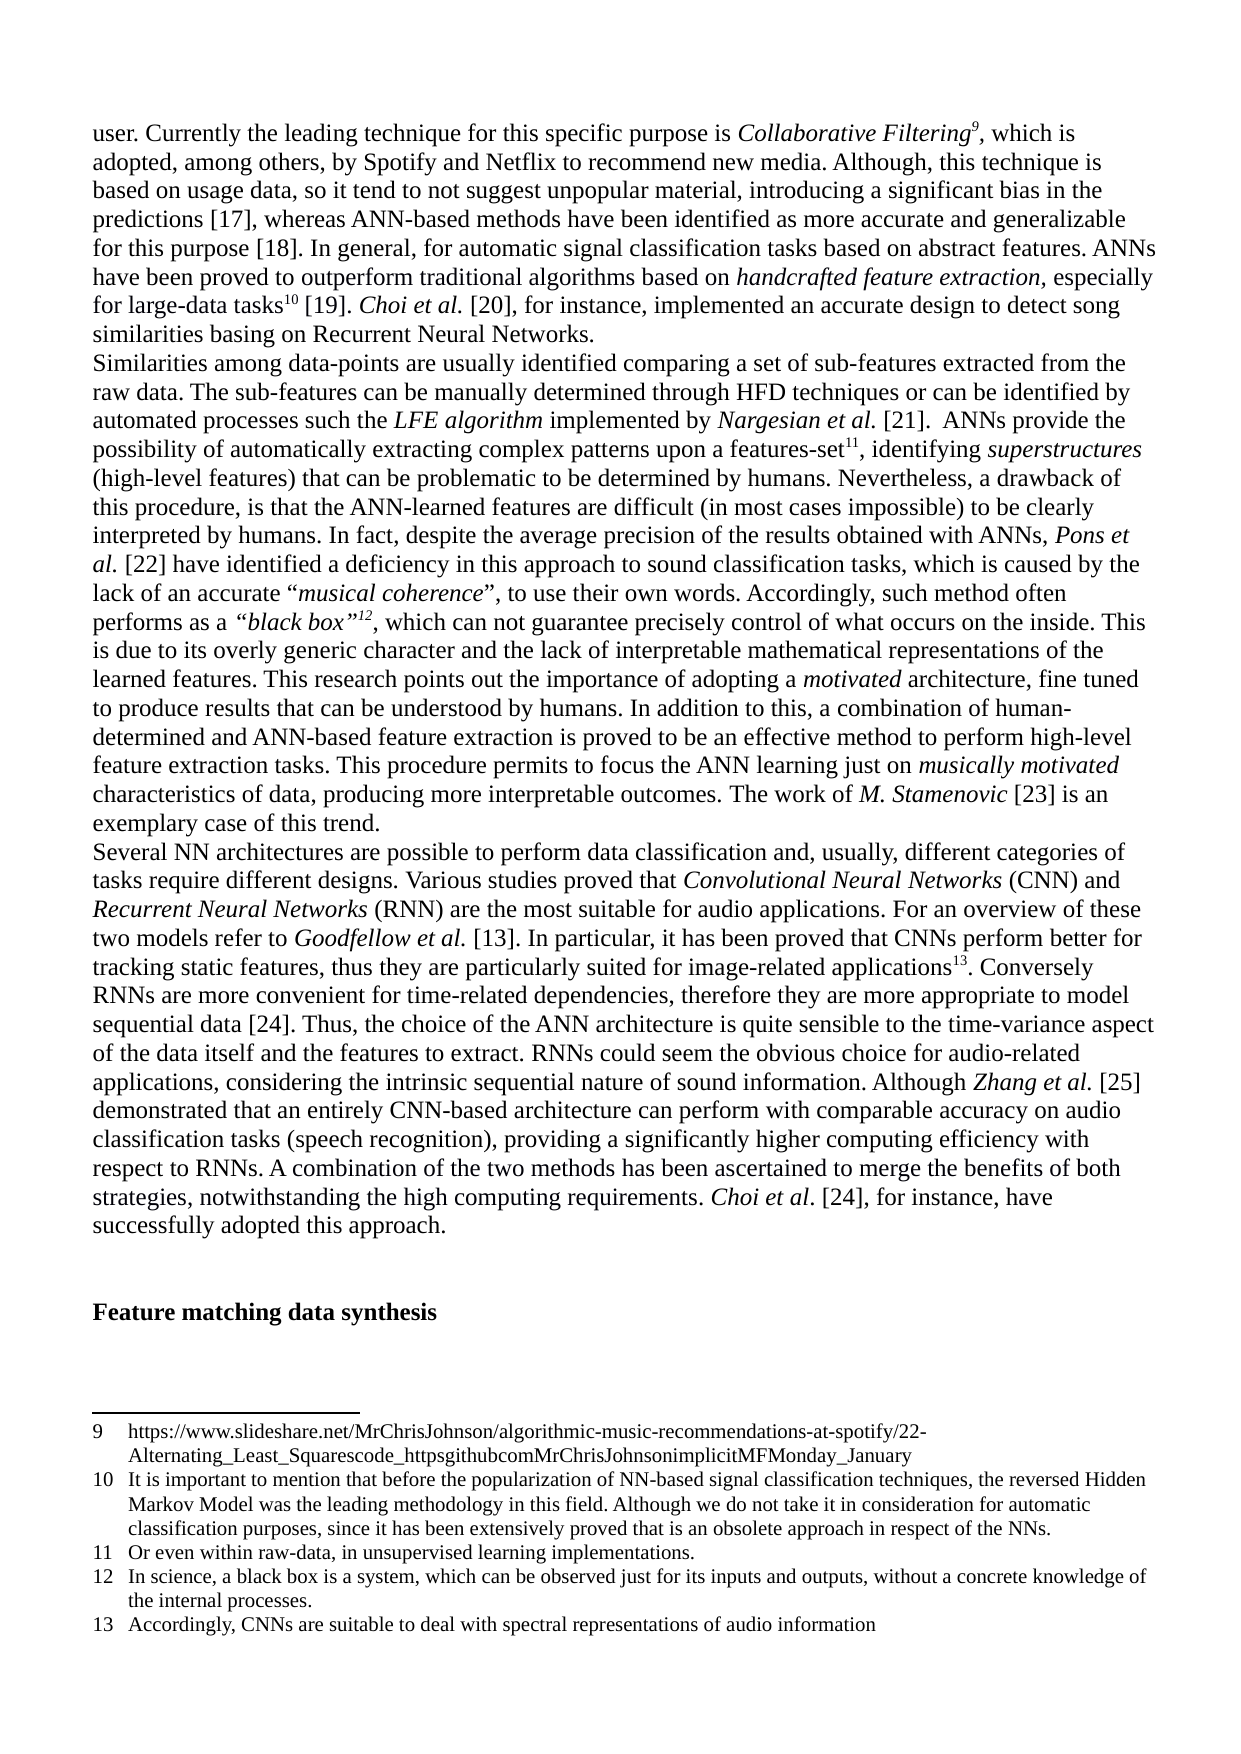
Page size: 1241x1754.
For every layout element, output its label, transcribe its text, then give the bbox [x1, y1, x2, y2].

text In science, a black box is a system, which can be observed just for its inputs and outputs, without a concrete knowledge of the internal processes. [92, 1564, 1160, 1612]
text Feature matching data synthesis [92, 1297, 1160, 1326]
text Accordingly, CNNs are suitable to deal with spectral representations of audio information [92, 1612, 1160, 1636]
text user. Currently the leading technique for this specific purpose is Collaborative Filtering, which is adopted, among others, by Spotify and Netflix to recommend new media. Although, this technique is based on usage data, so it tend to not suggest unpopular material, introducing a significant bias in the predictions [17], whereas ANN-based methods have been identified as more accurate and generalizable for this purpose [18]. In general, for automatic signal classification tasks based on abstract features. ANNs have been proved to outperform traditional algorithms based on handcrafted feature extraction, especially for large-data tasks [19]. Choi et al. [20], for instance, implemented an accurate design to detect song similarities basing on Recurrent Neural Networks. [92, 118, 1160, 348]
text Similarities among data-points are usually identified comparing a set of sub-features extracted from the raw data. The sub-features can be manually determined through HFD techniques or can be identified by automated processes such the LFE algorithm implemented by Nargesian et al. [21]. ANNs provide the possibility of automatically extracting complex patterns upon a features-set, identifying superstructures (high-level features) that can be problematic to be determined by humans. Nevertheless, a drawback of this procedure, is that the ANN-learned features are difficult (in most cases impossible) to be clearly interpreted by humans. In fact, despite the average precision of the results obtained with ANNs, Pons et al. [22] have identified a deficiency in this approach to sound classification tasks, which is caused by the lack of an accurate “musical coherence”, to use their own words. Accordingly, such method often performs as a “black box”, which can not guarantee precisely control of what occurs on the inside. This is due to its overly generic character and the lack of interpretable mathematical representations of the learned features. This research points out the importance of adopting a motivated architecture, fine tuned to produce results that can be understood by humans. In addition to this, a combination of human-determined and ANN-based feature extraction is proved to be an effective method to perform high-level feature extraction tasks. This procedure permits to focus the ANN learning just on musically motivated characteristics of data, producing more interpretable outcomes. The work of M. Stamenovic [23] is an exemplary case of this trend. [92, 348, 1160, 837]
text https://www.slideshare.net/MrChrisJohnson/algorithmic-music-recommendations-at-spotify/22-Alternating_Least_Squarescode_httpsgithubcomMrChrisJohnsonimplicitMFMonday_January [92, 1419, 1160, 1467]
text Several NN architectures are possible to perform data classification and, usually, different categories of tasks require different designs. Various studies proved that Convolutional Neural Networks (CNN) and Recurrent Neural Networks (RNN) are the most suitable for audio applications. For an overview of these two models refer to Goodfellow et al. [13]. In particular, it has been proved that CNNs perform better for tracking static features, thus they are particularly suited for image-related applications. Conversely RNNs are more convenient for time-related dependencies, therefore they are more appropriate to model sequential data [24]. Thus, the choice of the ANN architecture is quite sensible to the time-variance aspect of the data itself and the features to extract. RNNs could seem the obvious choice for audio-related applications, considering the intrinsic sequential nature of sound information. Although Zhang et al. [25] demonstrated that an entirely CNN-based architecture can perform with comparable accuracy on audio classification tasks (speech recognition), providing a significantly higher computing efficiency with respect to RNNs. A combination of the two methods has been ascertained to merge the benefits of both strategies, notwithstanding the high computing requirements. Choi et al. [24], for instance, have successfully adopted this approach. [92, 837, 1160, 1239]
text It is important to mention that before the popularization of NN-based signal classification techniques, the reversed Hidden Markov Model was the leading methodology in this field. Although we do not take it in consideration for automatic classification purposes, since it has been extensively proved that is an obsolete approach in respect of the NNs. [92, 1467, 1160, 1539]
text Or even within raw-data, in unsupervised learning implementations. [92, 1539, 1160, 1564]
